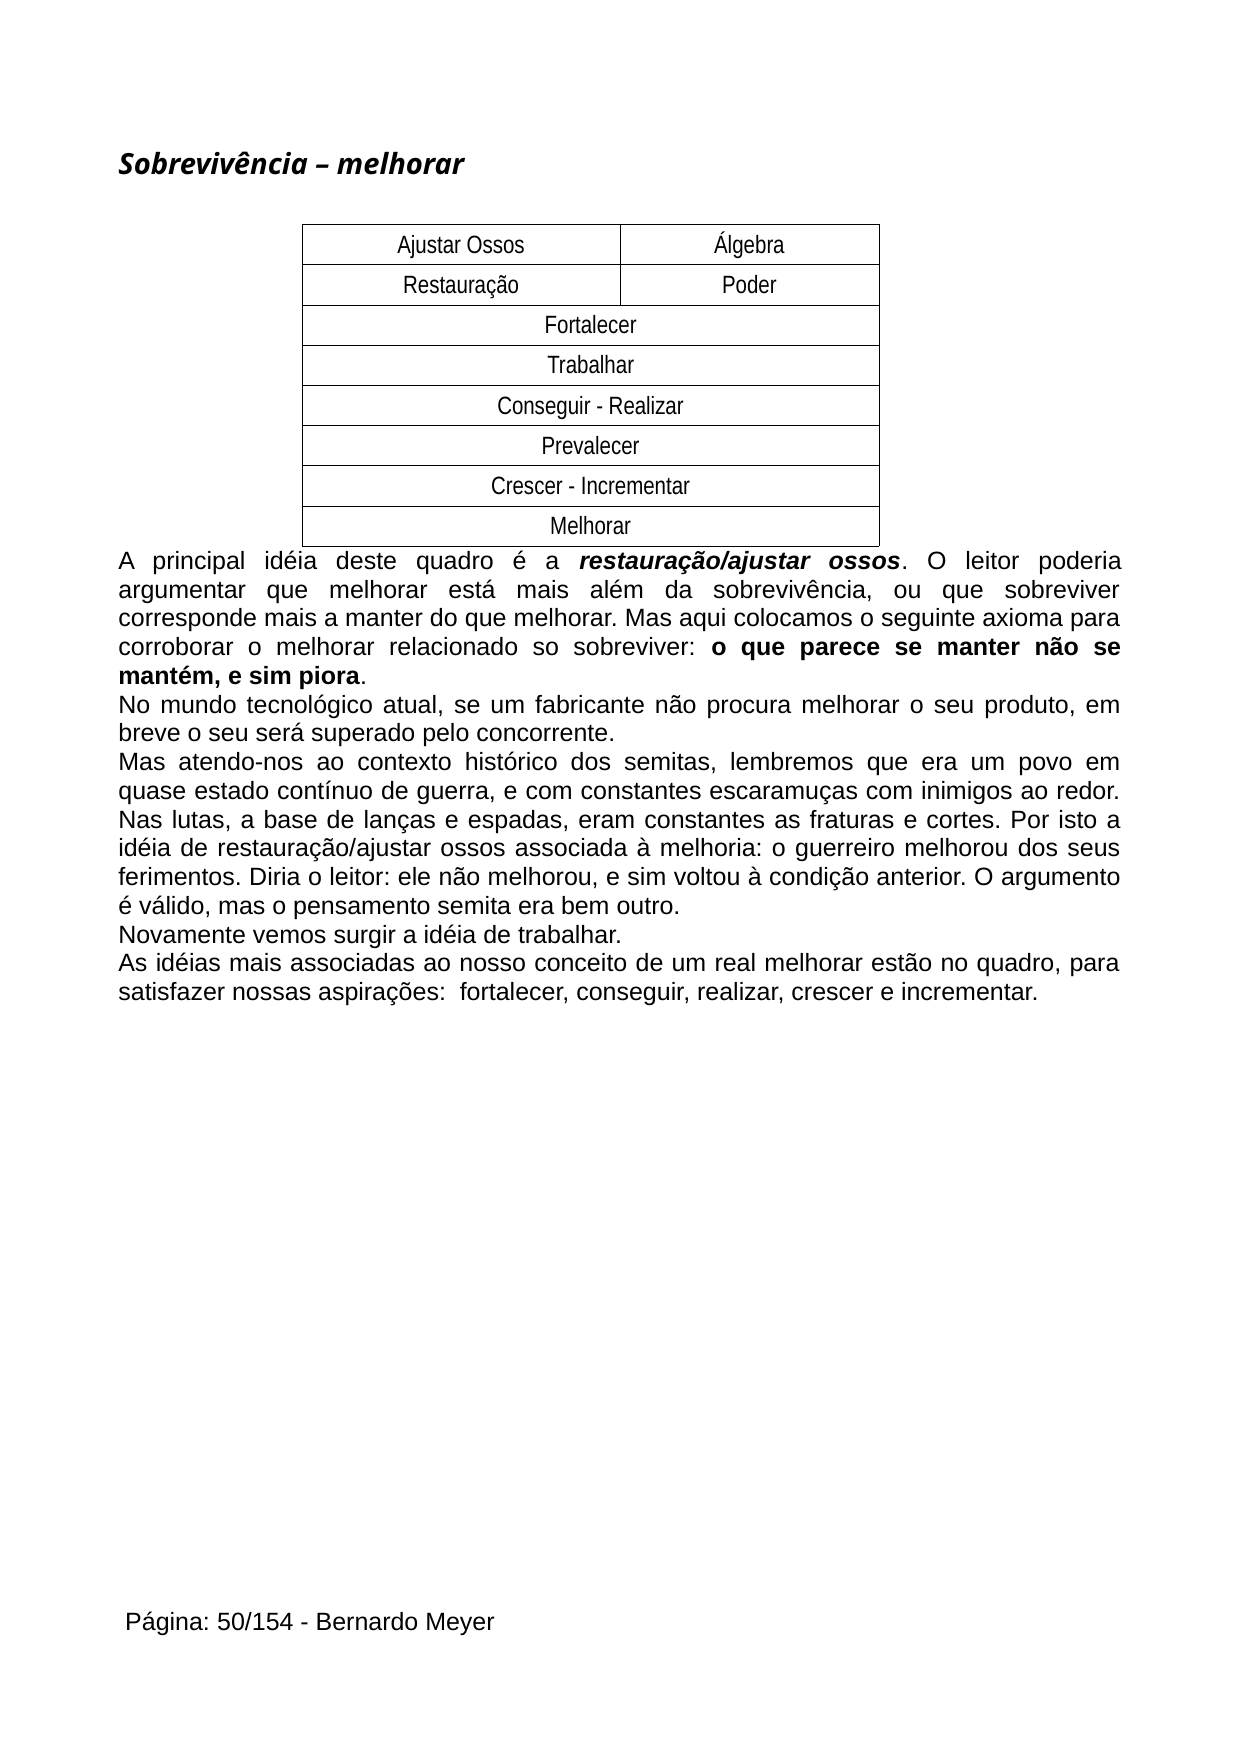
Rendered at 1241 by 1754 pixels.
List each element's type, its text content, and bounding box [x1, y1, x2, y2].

table_cell Poder [621, 265, 879, 304]
text Mas atendo-nos ao contexto histórico dos semitas, lembremos que era um povo em quase estado contínuo de guerra, e com constantes escaramuças com inimigos ao redor. Nas lutas, a base de lanças e espadas, eram constantes as fraturas e cortes. Por isto a idéia de restauração/ajustar ossos associada à melhoria: o guerreiro melhorou dos seus ferimentos. Diria o leitor: ele não melhorou, e sim voltou à condição anterior. O argumento é válido, mas o pensamento semita era bem outro. [118, 747, 1122, 919]
subtitle Sobrevivência – melhorar [118, 143, 1122, 183]
table_cell Crescer - Incrementar [303, 466, 879, 506]
table_header Ajustar Ossos [303, 225, 620, 264]
table_header Álgebra [621, 225, 879, 264]
table_cell Fortalecer [303, 306, 879, 345]
table_cell Restauração [303, 265, 620, 304]
table_cell Conseguir - Realizar [303, 386, 879, 425]
text No mundo tecnológico atual, se um fabricante não procura melhorar o seu produto, em breve o seu será superado pelo concorrente. [118, 689, 1122, 747]
text As idéias mais associadas ao nosso conceito de um real melhorar estão no quadro, para satisfazer nossas aspirações: fortalecer, conseguir, realizar, crescer e incrementar. [118, 948, 1122, 1006]
table_cell Melhorar [303, 507, 879, 546]
text A principal idéia deste quadro é a restauração/ajustar ossos. O leitor poderia argumentar que melhorar está mais além da sobrevivência, ou que sobreviver corresponde mais a manter do que melhorar. Mas aqui colocamos o seguinte axioma para corroborar o melhorar relacionado so sobreviver: o que parece se manter não se mantém, e sim piora. [118, 546, 1122, 689]
text Novamente vemos surgir a idéia de trabalhar. [118, 919, 1122, 948]
table_cell Prevalecer [303, 426, 879, 465]
table_cell Trabalhar [303, 346, 879, 385]
